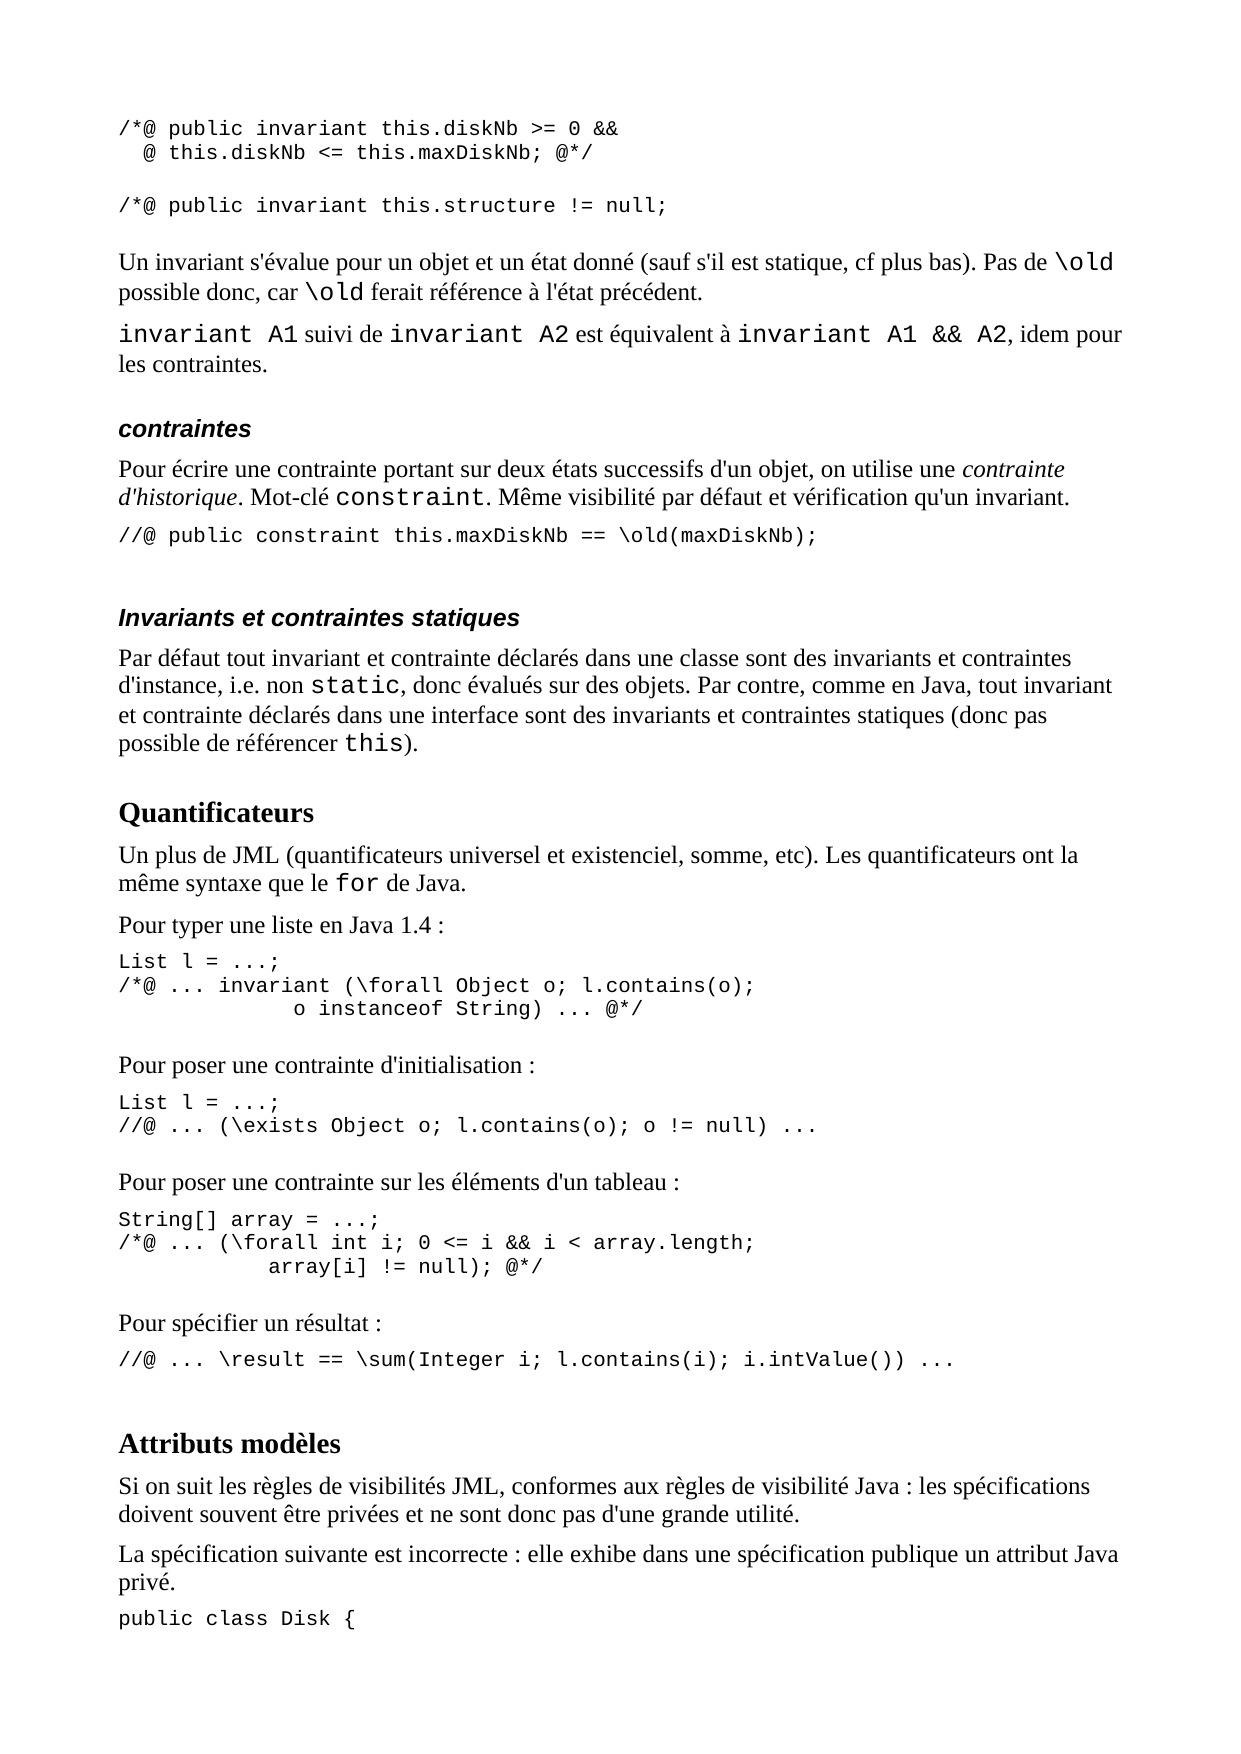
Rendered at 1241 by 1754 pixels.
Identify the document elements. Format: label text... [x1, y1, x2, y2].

text La spécification suivante est incorrecte : elle exhibe dans une spécification publique un attribut Java privé. [118, 1540, 1122, 1596]
text invariant A1 suivi de invariant A2 est équivalent à invariant A1 && A2, idem pour les contraintes. [118, 320, 1122, 378]
text Un plus de JML (quantificateurs universel et existenciel, somme, etc). Les quantificateurs ont la même syntaxe que le for de Java. [118, 841, 1122, 898]
text Si on suit les règles de visibilités JML, conformes aux règles de visibilité Java : les spécifications doivent souvent être privées et ne sont donc pas d'une grande utilité. [118, 1472, 1122, 1528]
text /*@ public invariant this.diskNb >= 0 && [118, 118, 1122, 142]
subtitle Invariants et contraintes statiques [118, 603, 1122, 631]
text Un invariant s'évalue pour un objet et un état donné (sauf s'il est statique, cf plus bas). Pas de \old possible donc, car \old ferait référence à l'état précédent. [118, 248, 1122, 308]
subtitle Attributs modèles [118, 1427, 1122, 1460]
subtitle Quantificateurs [118, 796, 1122, 828]
text Pour poser une contrainte sur les éléments d'un tableau : [118, 1168, 1122, 1196]
text //@ ... (\exists Object o; l.contains(o); o != null) ... [118, 1115, 1122, 1139]
subtitle contraintes [118, 415, 1122, 443]
text public class Disk { [118, 1608, 1122, 1632]
text Par défaut tout invariant et contrainte déclarés dans une classe sont des invariants et contraintes d'instance, i.e. non static, donc évalués sur des objets. Par contre, comme en Java, tout invariant et contrainte déclarés dans une interface sont des invariants et contraintes statiques (donc pas possible de référencer this). [118, 644, 1122, 759]
text Pour écrire une contrainte portant sur deux états successifs d'un objet, on utilise une contrainte d'historique. Mot-clé constraint. Même visibilité par défaut et vérification qu'un invariant. [118, 455, 1122, 513]
text //@ public constraint this.maxDiskNb == \old(maxDiskNb); [118, 525, 1122, 549]
text /*@ public invariant this.structure != null; [118, 195, 1122, 218]
text /*@ ... (\forall int i; 0 <= i && i < array.length; [118, 1232, 1122, 1256]
text /*@ ... invariant (\forall Object o; l.contains(o); [118, 975, 1122, 998]
text Pour spécifier un résultat : [118, 1309, 1122, 1337]
text //@ ... \result == \sum(Integer i; l.contains(i); i.intValue()) ... [118, 1349, 1122, 1373]
text List l = ...; [118, 1092, 1122, 1115]
text array[i] != null); @*/ [118, 1256, 1122, 1280]
text Pour typer une liste en Java 1.4 : [118, 911, 1122, 939]
text List l = ...; [118, 951, 1122, 975]
text o instanceof String) ... @*/ [118, 998, 1122, 1022]
text Pour poser une contrainte d'initialisation : [118, 1052, 1122, 1079]
text @ this.diskNb <= this.maxDiskNb; @*/ [118, 142, 1122, 165]
text String[] array = ...; [118, 1209, 1122, 1232]
